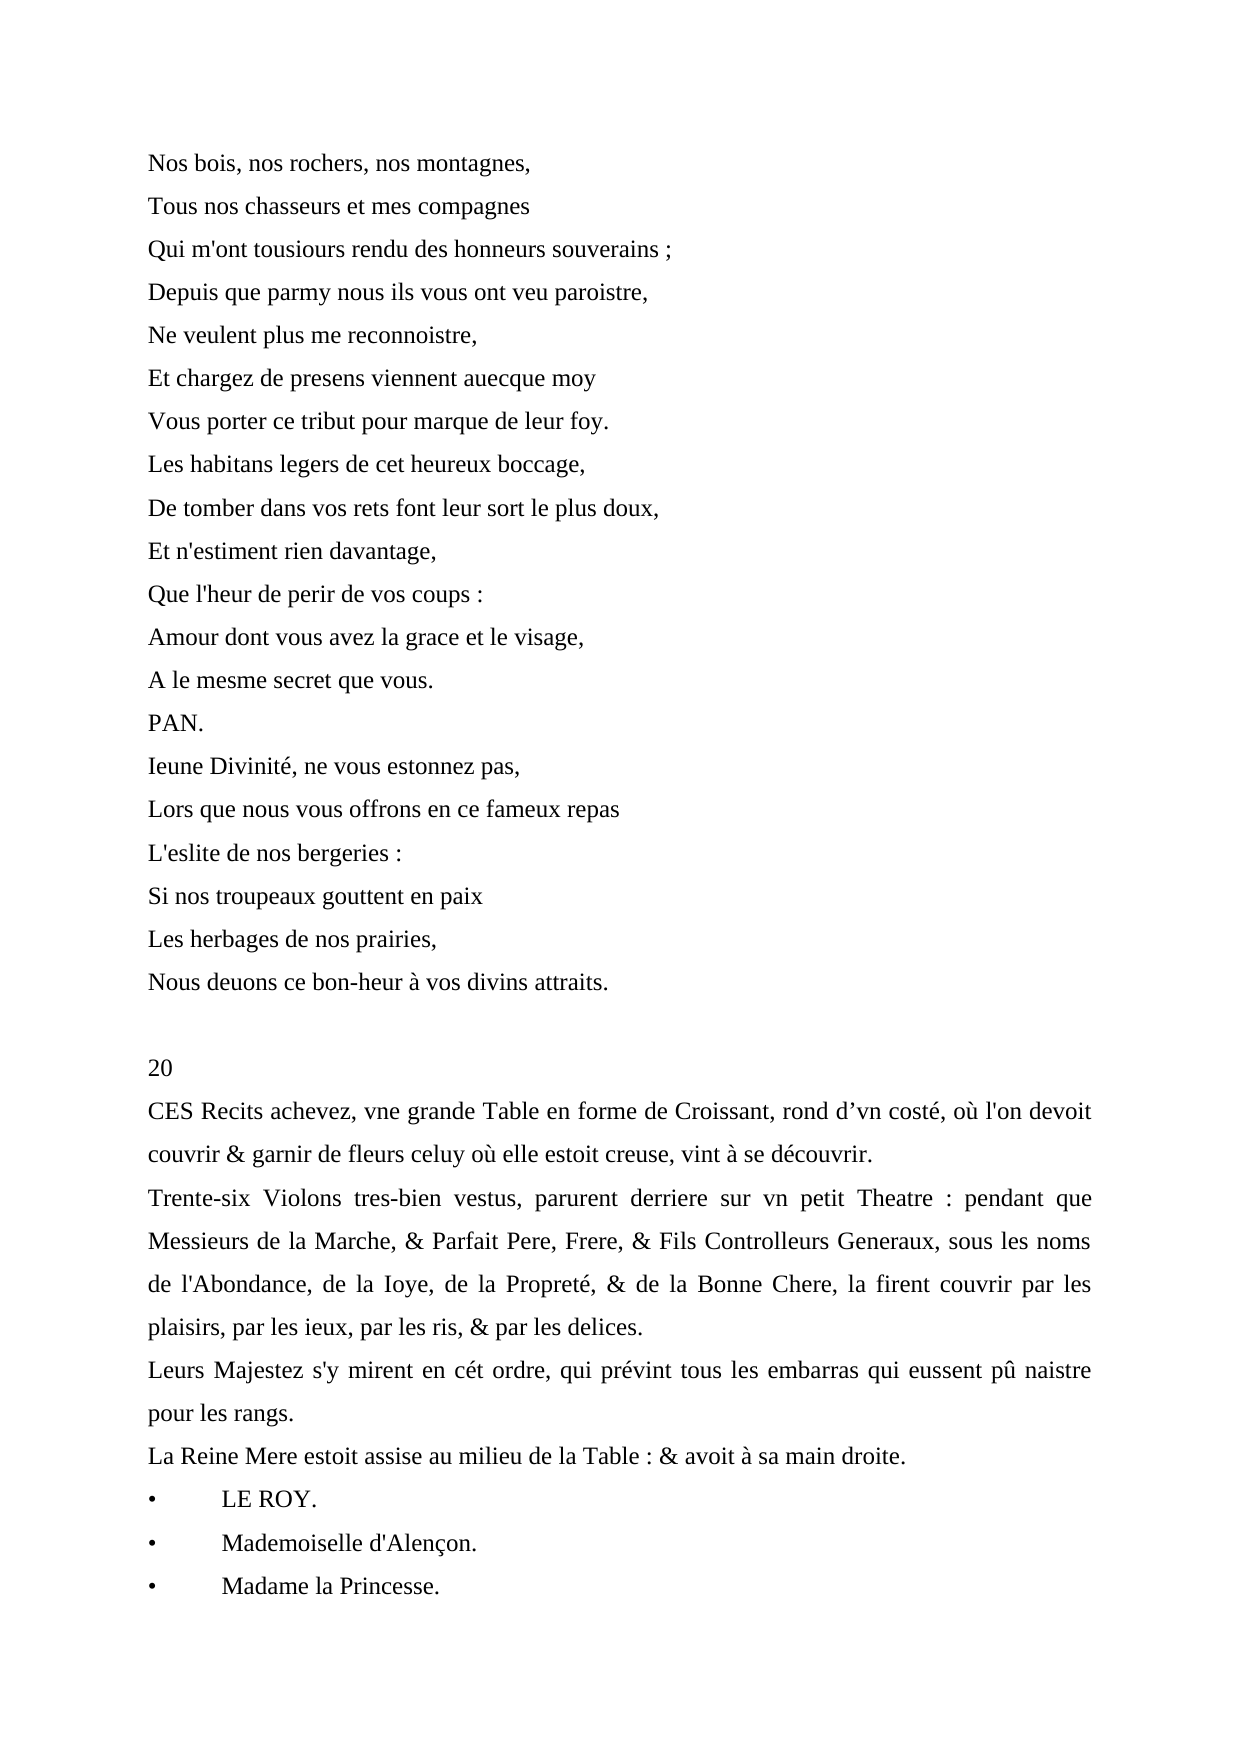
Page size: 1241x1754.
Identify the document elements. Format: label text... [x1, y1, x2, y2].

text • LE ROY. [148, 1484, 1093, 1513]
text Tous nos chasseurs et mes compagnes [148, 191, 1093, 219]
text • Madame la Princesse. [148, 1571, 1093, 1599]
text Nos bois, nos rochers, nos montagnes, [148, 148, 1093, 176]
text PAN. [148, 708, 1093, 737]
text Et chargez de presens viennent auecque moy [148, 363, 1093, 392]
text La Reine Mere estoit assise au milieu de la Table : & avoit à sa main droite. [148, 1441, 1093, 1470]
text Trente-six Violons tres-bien vestus, parurent derriere sur vn petit Theatre : pendant que Messieurs de la Marche, & Parfait Pere, Frere, & Fils Controlleurs Generaux, sous les noms de l'Abondance, de la Ioye, de la Propreté, & de la Bonne Chere, la firent couvrir par les plaisirs, par les ieux, par les ris, & par les delices. [148, 1183, 1093, 1341]
text • Mademoiselle d'Alençon. [148, 1528, 1093, 1556]
text Les habitans legers de cet heureux boccage, [148, 449, 1093, 478]
text 20 [148, 1053, 1093, 1082]
text Que l'heur de perir de vos coups : [148, 579, 1093, 608]
text Les herbages de nos prairies, [148, 924, 1093, 953]
text Vous porter ce tribut pour marque de leur foy. [148, 406, 1093, 435]
text Nous deuons ce bon-heur à vos divins attraits. [148, 967, 1093, 996]
text CES Recits achevez, vne grande Table en forme de Croissant, rond d’vn costé, où l'on devoit couvrir & garnir de fleurs celuy où elle estoit creuse, vint à se découvrir. [148, 1096, 1093, 1168]
text Et n'estiment rien davantage, [148, 536, 1093, 564]
text Depuis que parmy nous ils vous ont veu paroistre, [148, 277, 1093, 306]
text Lors que nous vous offrons en ce fameux repas [148, 794, 1093, 823]
text Leurs Majestez s'y mirent en cét ordre, qui prévint tous les embarras qui eussent pû naistre pour les rangs. [148, 1355, 1093, 1427]
text Amour dont vous avez la grace et le visage, [148, 622, 1093, 651]
text Ieune Divinité, ne vous estonnez pas, [148, 751, 1093, 780]
text Si nos troupeaux gouttent en paix [148, 881, 1093, 909]
text Qui m'ont tousiours rendu des honneurs souverains ; [148, 234, 1093, 263]
text Ne veulent plus me reconnoistre, [148, 320, 1093, 349]
text A le mesme secret que vous. [148, 665, 1093, 694]
text De tomber dans vos rets font leur sort le plus doux, [148, 493, 1093, 521]
text L'eslite de nos bergeries : [148, 838, 1093, 866]
